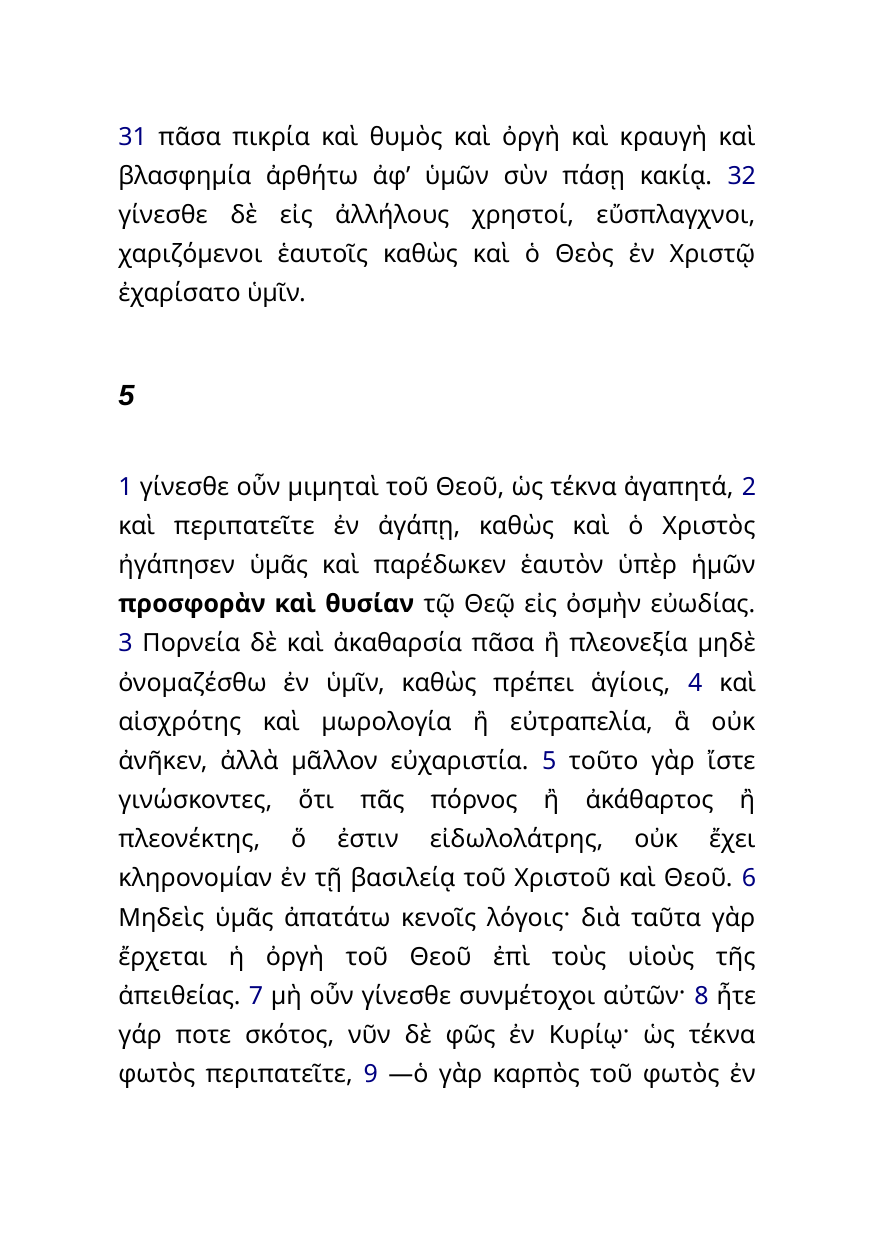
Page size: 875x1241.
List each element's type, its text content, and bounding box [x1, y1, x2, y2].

text 31 πᾶσα πικρία καὶ θυμὸς καὶ ὀργὴ καὶ κραυγὴ καὶ βλασφημία ἀρθήτω ἀφ’ ὑμῶν σὺν πάσῃ κακίᾳ. 32 γίνεσθε δὲ εἰς ἀλλήλους χρηστοί, εὔσπλαγχνοι, χαριζόμενοι ἑαυτοῖς καθὼς καὶ ὁ Θεὸς ἐν Χριστῷ ἐχαρίσατο ὑμῖν. [118, 118, 756, 309]
subtitle 5 [118, 378, 756, 412]
text 1 γίνεσθε οὖν μιμηταὶ τοῦ Θεοῦ, ὡς τέκνα ἀγαπητά, 2 καὶ περιπατεῖτε ἐν ἀγάπῃ, καθὼς καὶ ὁ Χριστὸς ἠγάπησεν ὑμᾶς καὶ παρέδωκεν ἑαυτὸν ὑπὲρ ἡμῶν προσφορὰν καὶ θυσίαν τῷ Θεῷ εἰς ὀσμὴν εὐωδίας. 3 Πορνεία δὲ καὶ ἀκαθαρσία πᾶσα ἢ πλεονεξία μηδὲ ὀνομαζέσθω ἐν ὑμῖν, καθὼς πρέπει ἁγίοις, 4 καὶ αἰσχρότης καὶ μωρολογία ἢ εὐτραπελία, ἃ οὐκ ἀνῆκεν, ἀλλὰ μᾶλλον εὐχαριστία. 5 τοῦτο γὰρ ἴστε γινώσκοντες, ὅτι πᾶς πόρνος ἢ ἀκάθαρτος ἢ πλεονέκτης, ὅ ἐστιν εἰδωλολάτρης, οὐκ ἔχει κληρονομίαν ἐν τῇ βασιλείᾳ τοῦ Χριστοῦ καὶ Θεοῦ. 6 Μηδεὶς ὑμᾶς ἀπατάτω κενοῖς λόγοις· διὰ ταῦτα γὰρ ἔρχεται ἡ ὀργὴ τοῦ Θεοῦ ἐπὶ τοὺς υἱοὺς τῆς ἀπειθείας. 7 μὴ οὖν γίνεσθε συνμέτοχοι αὐτῶν· 8 ἦτε γάρ ποτε σκότος, νῦν δὲ φῶς ἐν Κυρίῳ· ὡς τέκνα φωτὸς περιπατεῖτε, 9 —ὁ γὰρ καρπὸς τοῦ φωτὸς ἐν [118, 468, 756, 1090]
